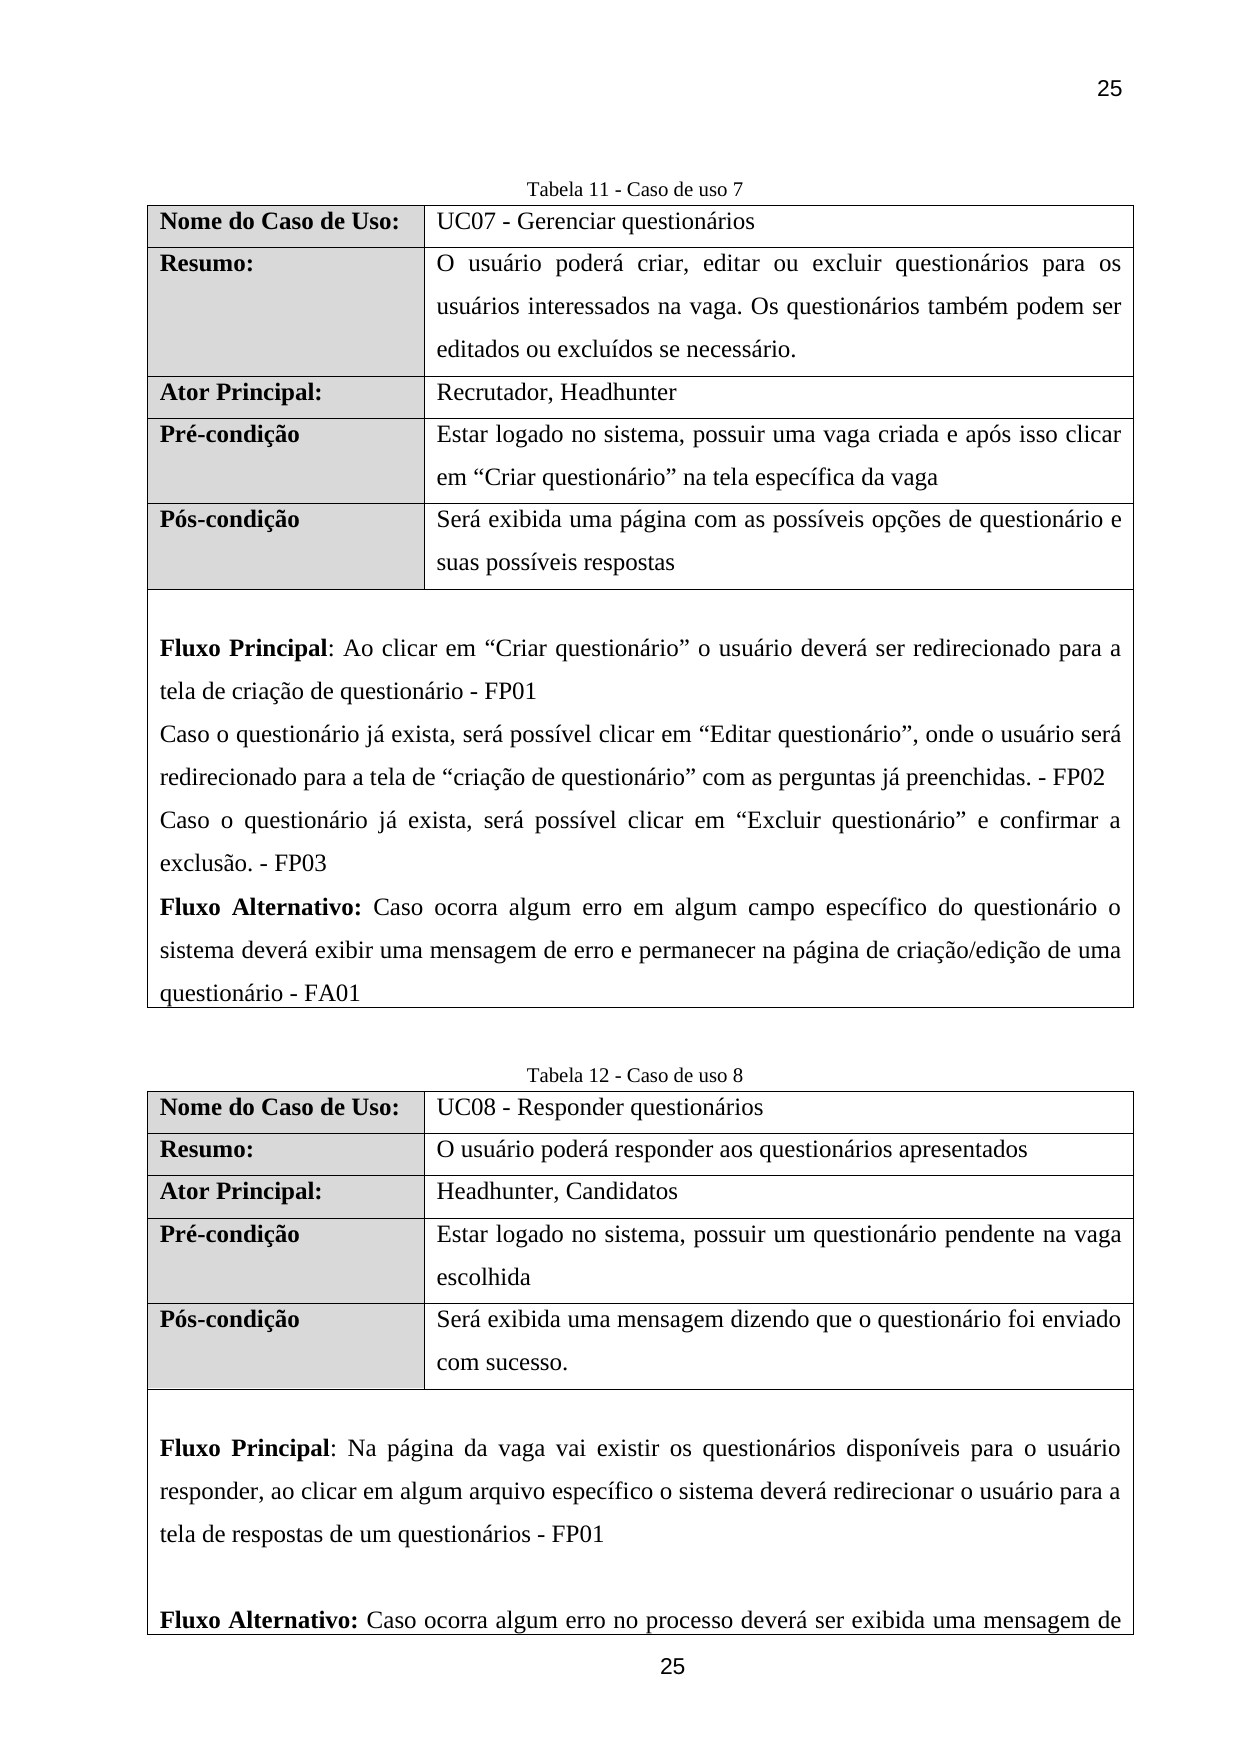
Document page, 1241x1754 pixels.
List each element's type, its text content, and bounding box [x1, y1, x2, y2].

table_cell Pré-condição [148, 419, 424, 503]
table_header UC08 - Responder questionários [425, 1092, 1133, 1133]
table_cell Recrutador, Headhunter [425, 377, 1133, 418]
table_cell Pós-condição [148, 504, 424, 589]
table_cell Será exibida uma mensagem dizendo que o questionário foi enviado com sucesso. [425, 1304, 1133, 1388]
table_cell Ator Principal: [148, 377, 424, 418]
table_cell Headhunter, Candidatos [425, 1176, 1133, 1218]
table_cell Fluxo Principal: Na página da vaga vai existir os questionários disponíveis para o usuário responder, ao clicar em algum arquivo específico o sistema deverá redirecionar o usuário para a tela de respostas de um questionários - FP01 Fluxo Alternativo: Caso ocorra algum erro no processo deverá ser exibida uma mensagem de [148, 1390, 1133, 1634]
table_cell Estar logado no sistema, possuir uma vaga criada e após isso clicar em “Criar questionário” na tela específica da vaga [425, 419, 1133, 503]
table_cell Será exibida uma página com as possíveis opções de questionário e suas possíveis respostas [425, 504, 1133, 589]
text Tabela 11 - Caso de uso 7 [148, 177, 1122, 201]
table_cell Pré-condição [148, 1219, 424, 1303]
table_cell O usuário poderá responder aos questionários apresentados [425, 1134, 1133, 1175]
table_cell Pós-condição [148, 1304, 424, 1388]
table_header UC07 - Gerenciar questionários [425, 206, 1133, 247]
table_header Nome do Caso de Uso: [148, 206, 424, 247]
table_cell Resumo: [148, 1134, 424, 1175]
table_cell O usuário poderá criar, editar ou excluir questionários para os usuários interessados na vaga. Os questionários também podem ser editados ou excluídos se necessário. [425, 248, 1133, 376]
table_cell Ator Principal: [148, 1176, 424, 1218]
text Tabela 12 - Caso de uso 8 [148, 1063, 1122, 1087]
table_cell Resumo: [148, 248, 424, 376]
table_cell Estar logado no sistema, possuir um questionário pendente na vaga escolhida [425, 1219, 1133, 1303]
table_cell Fluxo Principal: Ao clicar em “Criar questionário” o usuário deverá ser redirecionado para a tela de criação de questionário - FP01 Caso o questionário já exista, será possível clicar em “Editar questionário”, onde o usuário será redirecionado para a tela de “criação de questionário” com as perguntas já preenchidas. - FP02 Caso o questionário já exista, será possível clicar em “Excluir questionário” e confirmar a exclusão. - FP03 Fluxo Alternativo: Caso ocorra algum erro em algum campo específico do questionário o sistema deverá exibir uma mensagem de erro e permanecer na página de criação/edição de uma questionário - FA01 [148, 590, 1133, 1007]
table_header Nome do Caso de Uso: [148, 1092, 424, 1133]
